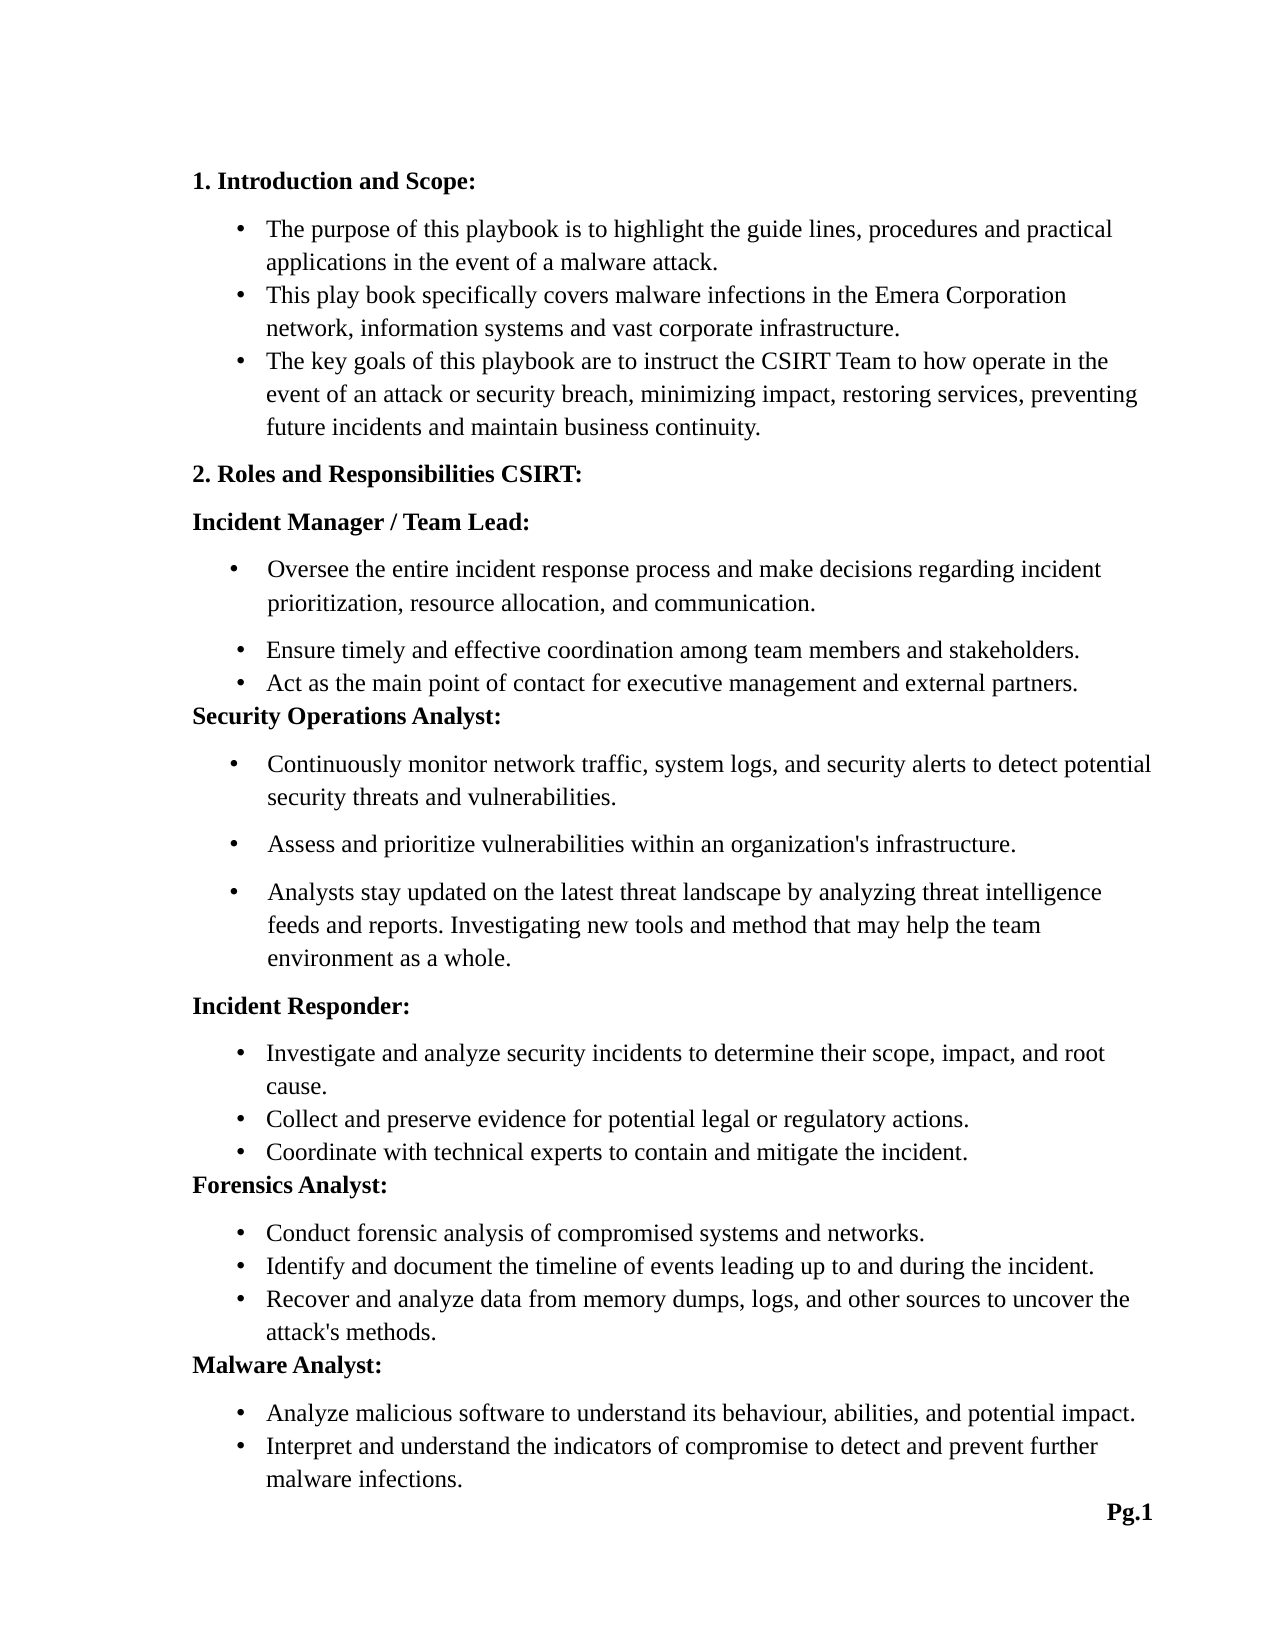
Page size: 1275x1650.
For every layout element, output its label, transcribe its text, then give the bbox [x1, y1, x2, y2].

list Recover and analyze data from memory dumps, logs, and other sources to uncover the attack's methods. [236, 1284, 1157, 1346]
list Oversee the entire incident response process and make decisions regarding incident prioritization, resource allocation, and communication. [229, 554, 1157, 616]
list Assess and prioritize vulnerabilities within an organization's infrastructure. [229, 829, 1157, 858]
list Interpret and understand the indicators of compromise to detect and prevent further malware infections. [236, 1431, 1157, 1492]
list Analyze malicious software to understand its behaviour, abilities, and potential impact. [236, 1398, 1157, 1426]
list Malware Analyst: [162, 1350, 1157, 1379]
list Collect and preserve evidence for potential legal or regulatory actions. [236, 1104, 1157, 1133]
text Incident Manager / Team Lead: [118, 507, 1157, 536]
list Pg.1 [827, 1497, 1157, 1526]
list Security Operations Analyst: [162, 701, 1157, 730]
list This play book specifically covers malware infections in the Emera Corporation network, information systems and vast corporate infrastructure. [236, 280, 1157, 341]
list Analysts stay updated on the latest threat landscape by analyzing threat intelligence feeds and reports. Investigating new tools and method that may help the team environment as a whole. [229, 877, 1157, 972]
list Incident Responder: [162, 991, 1157, 1019]
list Continuously monitor network traffic, system logs, and security alerts to detect potential security threats and vulnerabilities. [229, 749, 1157, 811]
list 2. Roles and Responsibilities CSIRT: [162, 459, 1157, 488]
list Ensure timely and effective coordination among team members and stakeholders. [236, 635, 1157, 664]
list Identify and document the timeline of events leading up to and during the incident. [236, 1251, 1157, 1280]
list The key goals of this playbook are to instruct the CSIRT Team to how operate in the event of an attack or security breach, minimizing impact, restoring services, preventing future incidents and maintain business continuity. [236, 346, 1157, 441]
text 1. Introduction and Scope: [118, 166, 1157, 195]
list Forensics Analyst: [162, 1170, 1157, 1199]
list Conduct forensic analysis of compromised systems and networks. [236, 1218, 1157, 1247]
list The purpose of this playbook is to highlight the guide lines, procedures and practical applications in the event of a malware attack. [236, 214, 1157, 275]
list Investigate and analyze security incidents to determine their scope, impact, and root cause. [236, 1038, 1157, 1100]
list Act as the main point of contact for executive management and external partners. [236, 668, 1157, 697]
list Coordinate with technical experts to contain and mitigate the incident. [236, 1137, 1157, 1166]
